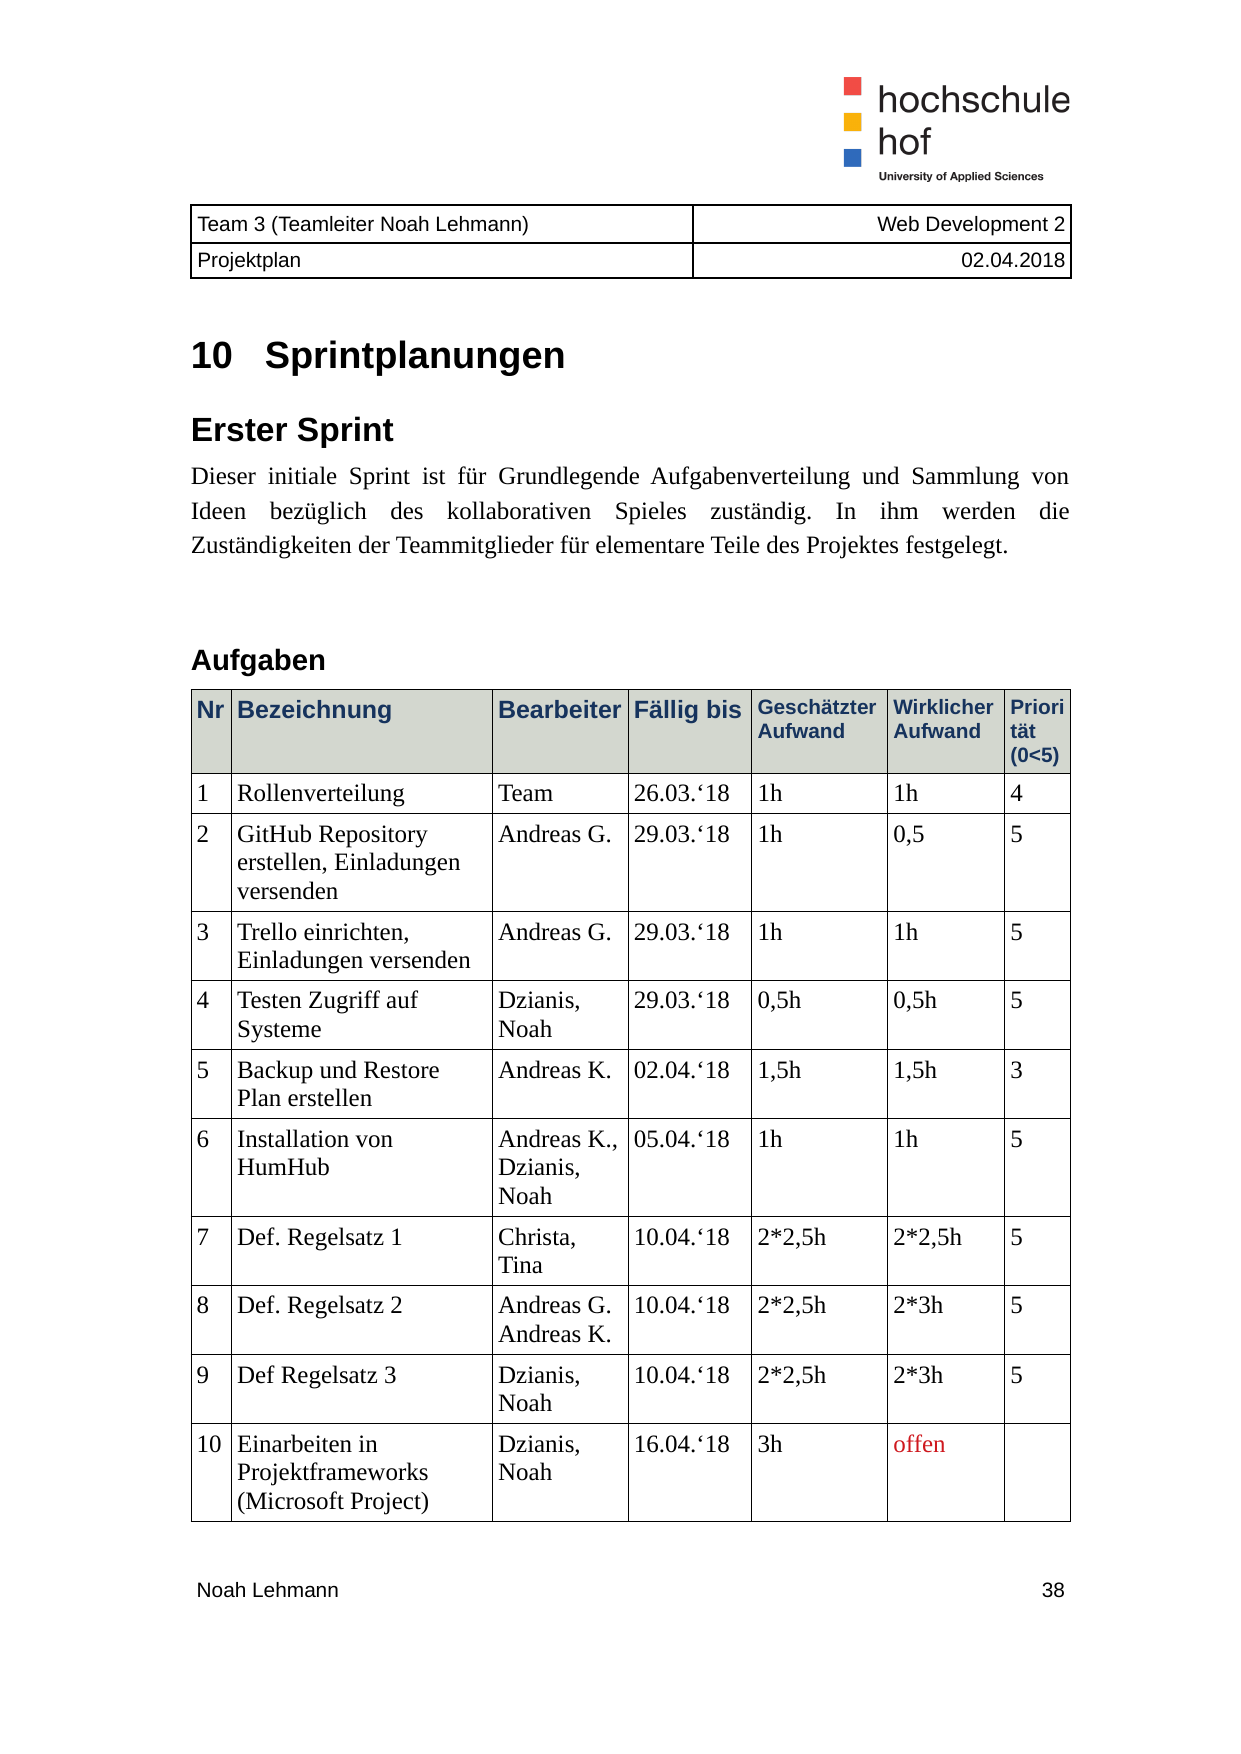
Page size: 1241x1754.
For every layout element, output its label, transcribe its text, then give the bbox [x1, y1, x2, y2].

table_cell 5 [1005, 912, 1070, 980]
table_cell 1h [888, 1119, 1004, 1216]
subtitle Aufgaben [191, 643, 1070, 677]
table_cell Andreas G. [493, 814, 628, 911]
table_cell 10 [192, 1424, 231, 1521]
table_cell Rollenverteilung [232, 774, 492, 813]
table_cell Christa, Tina [493, 1217, 628, 1285]
table_cell 29.03.‘18 [629, 981, 751, 1049]
table_cell GitHub Repository erstellen, Einladungen versenden [232, 814, 492, 911]
table_cell 1,5h [752, 1050, 887, 1118]
table_cell Trello einrichten, Einladungen versenden [232, 912, 492, 980]
table_cell Testen Zugriff auf Systeme [232, 981, 492, 1049]
table_cell Andreas G. Andreas K. [493, 1286, 628, 1354]
table_cell 1h [752, 814, 887, 911]
table_cell Def Regelsatz 3 [232, 1355, 492, 1423]
table_cell 2*2,5h [752, 1286, 887, 1354]
table_cell 1h [888, 774, 1004, 813]
table_cell Andreas K. [493, 1050, 628, 1118]
table_cell 16.04.‘18 [629, 1424, 751, 1521]
table_cell 3 [192, 912, 231, 980]
table_cell 02.04.‘18 [629, 1050, 751, 1118]
table_cell Dzianis, Noah [493, 981, 628, 1049]
text Dieser initiale Sprint ist für Grundlegende Aufgabenverteilung und Sammlung von Ideen bezüglich des kollaborativen Spieles zuständig. In ihm werden die Zuständigkeiten der Teammitglieder für elementare Teile des Projektes festgelegt. [191, 461, 1070, 559]
table_cell 1 [192, 774, 231, 813]
table_cell 1h [752, 912, 887, 980]
table_header Priorität (0<5) [1005, 690, 1070, 773]
table_cell 29.03.‘18 [629, 814, 751, 911]
table_header Bezeichnung [232, 690, 492, 773]
table_cell 5 [1005, 1355, 1070, 1423]
table_cell 5 [1005, 1217, 1070, 1285]
table_cell 29.03.‘18 [629, 912, 751, 980]
table_cell 9 [192, 1355, 231, 1423]
table_cell 6 [192, 1119, 231, 1216]
table_cell Andreas G. [493, 912, 628, 980]
table_cell 5 [1005, 1286, 1070, 1354]
table_cell 2*3h [888, 1286, 1004, 1354]
picture [843, 77, 1070, 182]
table_cell Def. Regelsatz 2 [232, 1286, 492, 1354]
table_cell 0,5 [888, 814, 1004, 911]
table_cell 2*3h [888, 1355, 1004, 1423]
table_cell 1h [752, 774, 887, 813]
subtitle Sprintplanungen [191, 333, 1070, 377]
table_cell Dzianis, Noah [493, 1355, 628, 1423]
table_cell 0,5h [752, 981, 887, 1049]
table_cell Backup und Restore Plan erstellen [232, 1050, 492, 1118]
table_cell 10.04.‘18 [629, 1355, 751, 1423]
table_cell 1,5h [888, 1050, 1004, 1118]
table_cell Einarbeiten in Projektframeworks (Microsoft Project) [232, 1424, 492, 1521]
table_cell 7 [192, 1217, 231, 1285]
table_cell Team [493, 774, 628, 813]
table_cell 3h [752, 1424, 887, 1521]
table_cell 4 [192, 981, 231, 1049]
table_cell 2*2,5h [888, 1217, 1004, 1285]
table_cell 8 [192, 1286, 231, 1354]
table_cell 2 [192, 814, 231, 911]
table_cell 4 [1005, 774, 1070, 813]
table_cell 2*2,5h [752, 1217, 887, 1285]
table_cell 05.04.‘18 [629, 1119, 751, 1216]
table_cell 5 [1005, 981, 1070, 1049]
subtitle Erster Sprint [191, 410, 1070, 449]
table_header Wirklicher Aufwand [888, 690, 1004, 773]
table_header Bearbeiter [493, 690, 628, 773]
table_cell 5 [1005, 1119, 1070, 1216]
table_cell 1h [888, 912, 1004, 980]
table_cell 10.04.‘18 [629, 1286, 751, 1354]
table_cell 5 [1005, 814, 1070, 911]
table_cell Andreas K., Dzianis, Noah [493, 1119, 628, 1216]
table_cell Def. Regelsatz 1 [232, 1217, 492, 1285]
table_cell 3 [1005, 1050, 1070, 1118]
table_header Geschätzter Aufwand [752, 690, 887, 773]
table_cell 2*2,5h [752, 1355, 887, 1423]
table_header Nr [192, 690, 231, 773]
table_cell 0,5h [888, 981, 1004, 1049]
table_cell Installation von HumHub [232, 1119, 492, 1216]
table_cell 1h [752, 1119, 887, 1216]
table_cell 10.04.‘18 [629, 1217, 751, 1285]
table_cell Dzianis, Noah [493, 1424, 628, 1521]
table_cell [1005, 1424, 1070, 1521]
table_cell offen [888, 1424, 1004, 1521]
table_cell 5 [192, 1050, 231, 1118]
table_header Fällig bis [629, 690, 751, 773]
table_cell 26.03.‘18 [629, 774, 751, 813]
